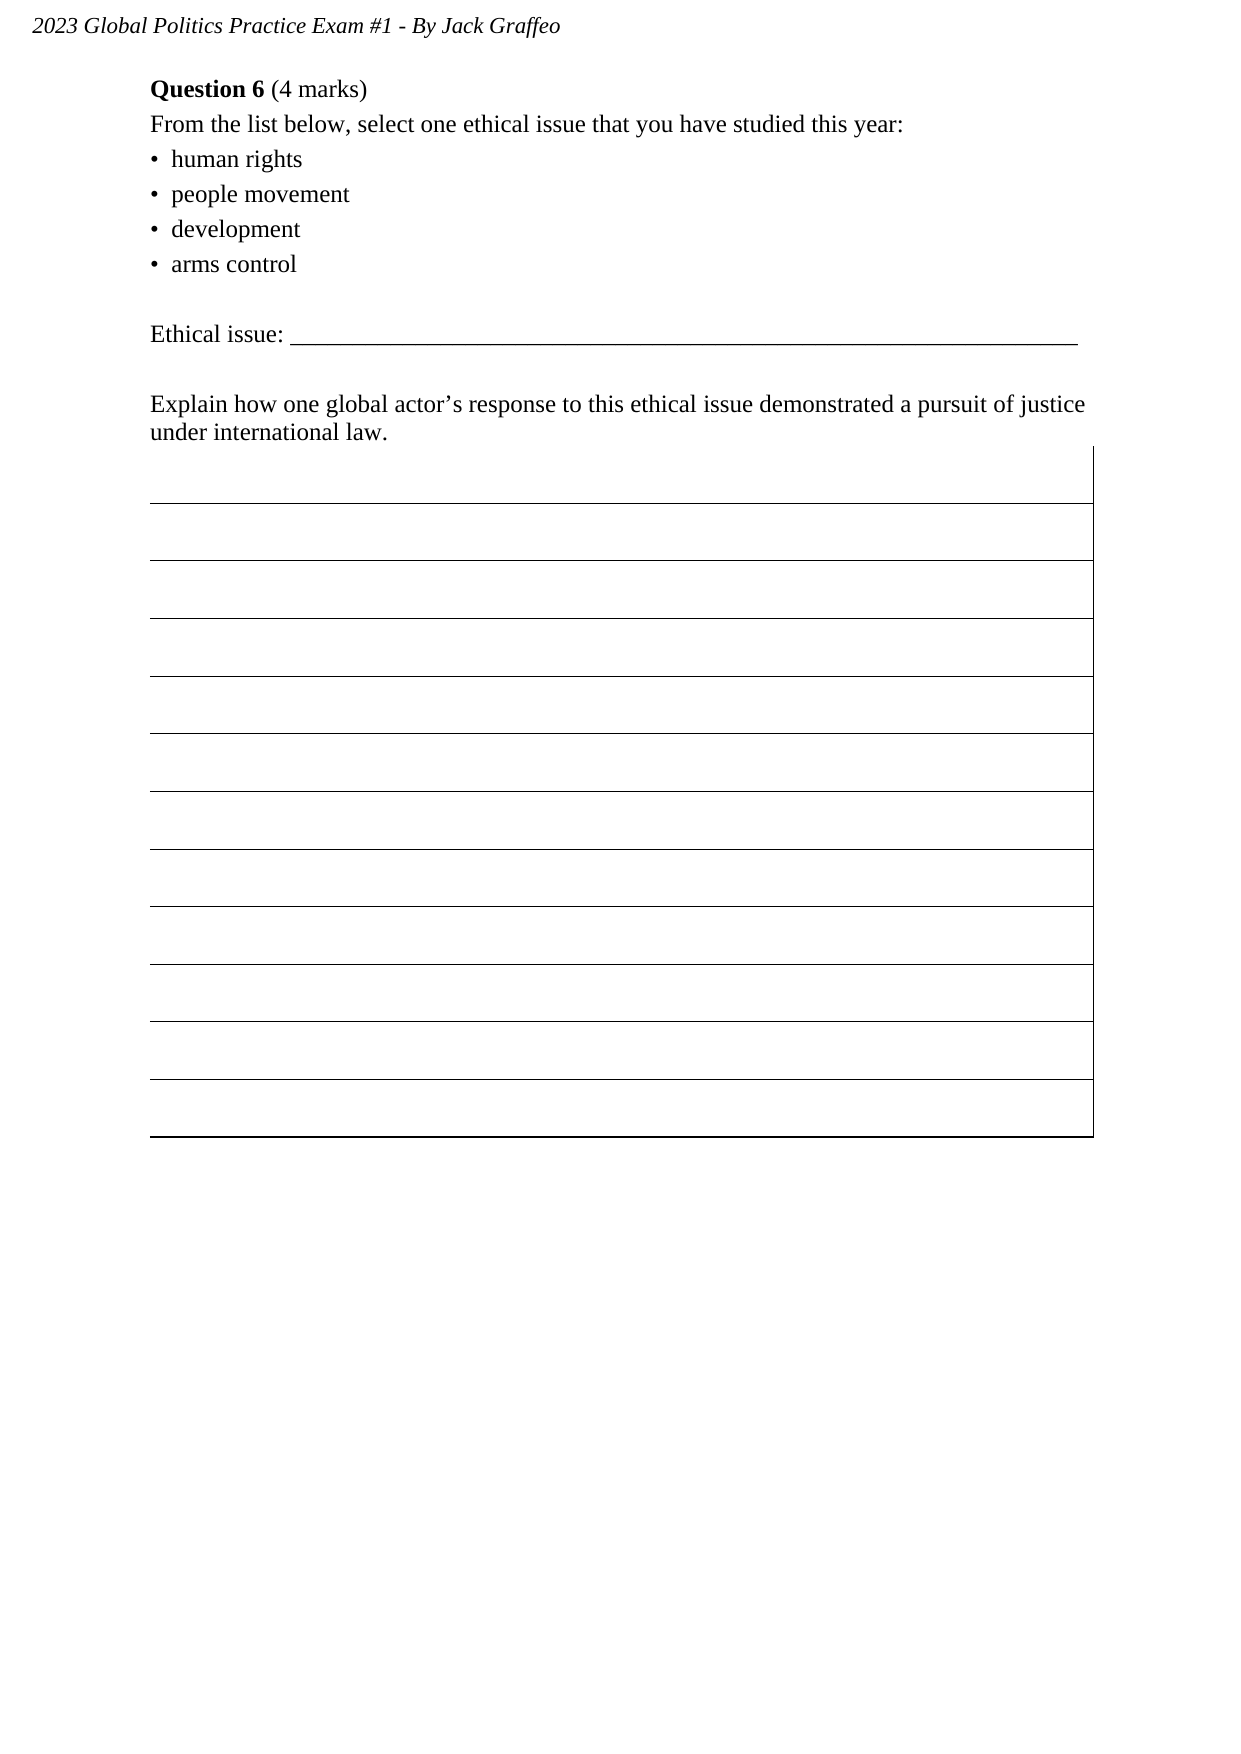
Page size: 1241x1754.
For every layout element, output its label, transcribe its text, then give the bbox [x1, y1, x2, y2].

table_cell [150, 677, 1093, 733]
table_cell [150, 965, 1093, 1021]
text Question 6 (4 marks) [150, 74, 1090, 102]
table_cell [150, 792, 1093, 848]
text • people movement [150, 179, 1090, 207]
text Ethical issue: _______________________________________________________________ [150, 319, 1090, 347]
table_cell [150, 561, 1093, 618]
text • human rights [150, 144, 1090, 172]
table_cell [150, 504, 1093, 560]
text Explain how one global actor’s response to this ethical issue demonstrated a pursuit of justice under international law. [150, 389, 1090, 446]
table_cell [150, 1080, 1093, 1136]
text • development [150, 214, 1090, 242]
text From the list below, select one ethical issue that you have studied this year: [150, 109, 1090, 137]
text • arms control [150, 249, 1090, 277]
table_cell [150, 1022, 1093, 1079]
table_cell [150, 850, 1093, 906]
table_header [150, 446, 1093, 503]
table_cell [150, 619, 1093, 676]
table_cell [150, 734, 1093, 791]
table_cell [150, 907, 1093, 964]
